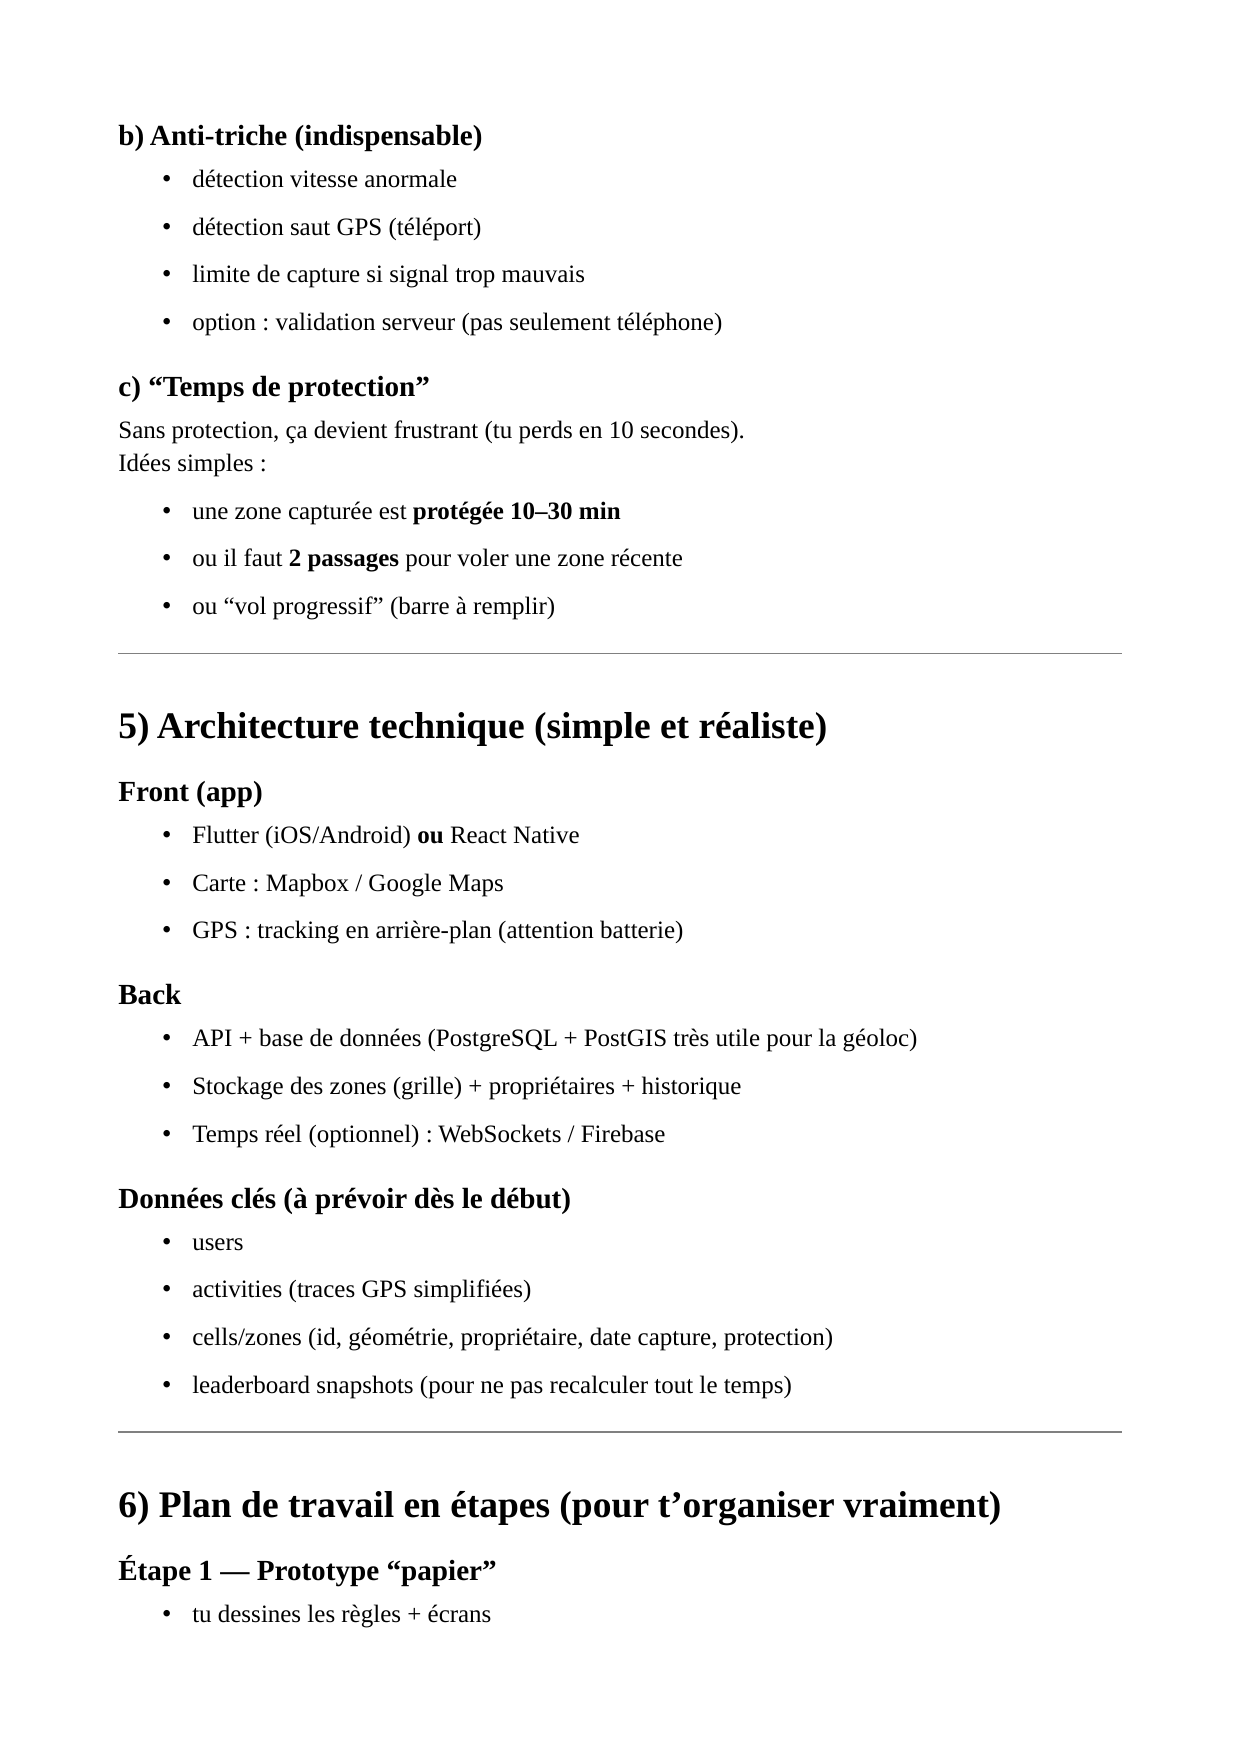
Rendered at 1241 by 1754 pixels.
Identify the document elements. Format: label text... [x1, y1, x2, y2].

list tu dessines les règles + écrans [162, 1599, 1122, 1627]
list API + base de données (PostgreSQL + PostGIS très utile pour la géoloc) [162, 1023, 1122, 1052]
list Temps réel (optionnel) : WebSockets / Firebase [162, 1119, 1122, 1147]
subtitle b) Anti-triche (indispensable) [118, 118, 1122, 152]
subtitle 5) Architecture technique (simple et réaliste) [118, 704, 1122, 747]
list détection vitesse anormale [162, 164, 1122, 193]
list GPS : tracking en arrière-plan (attention batterie) [162, 915, 1122, 944]
list users [162, 1227, 1122, 1256]
subtitle Étape 1 — Prototype “papier” [118, 1553, 1122, 1586]
list leaderboard snapshots (pour ne pas recalculer tout le temps) [162, 1370, 1122, 1398]
list une zone capturée est protégée 10–30 min [162, 496, 1122, 524]
list Stockage des zones (grille) + propriétaires + historique [162, 1071, 1122, 1100]
subtitle Front (app) [118, 774, 1122, 807]
list ou “vol progressif” (barre à remplir) [162, 591, 1122, 620]
list Flutter (iOS/Android) ou React Native [162, 820, 1122, 849]
subtitle Back [118, 977, 1122, 1011]
subtitle c) “Temps de protection” [118, 369, 1122, 403]
list Carte : Mapbox / Google Maps [162, 868, 1122, 896]
list activities (traces GPS simplifiées) [162, 1274, 1122, 1303]
list détection saut GPS (téléport) [162, 212, 1122, 241]
subtitle 6) Plan de travail en étapes (pour t’organiser vraiment) [118, 1482, 1122, 1526]
list cells/zones (id, géométrie, propriétaire, date capture, protection) [162, 1322, 1122, 1351]
text Sans protection, ça devient frustrant (tu perds en 10 secondes). Idées simples : [118, 415, 1122, 477]
list limite de capture si signal trop mauvais [162, 259, 1122, 288]
subtitle Données clés (à prévoir dès le début) [118, 1181, 1122, 1214]
list option : validation serveur (pas seulement téléphone) [162, 307, 1122, 336]
list ou il faut 2 passages pour voler une zone récente [162, 543, 1122, 572]
